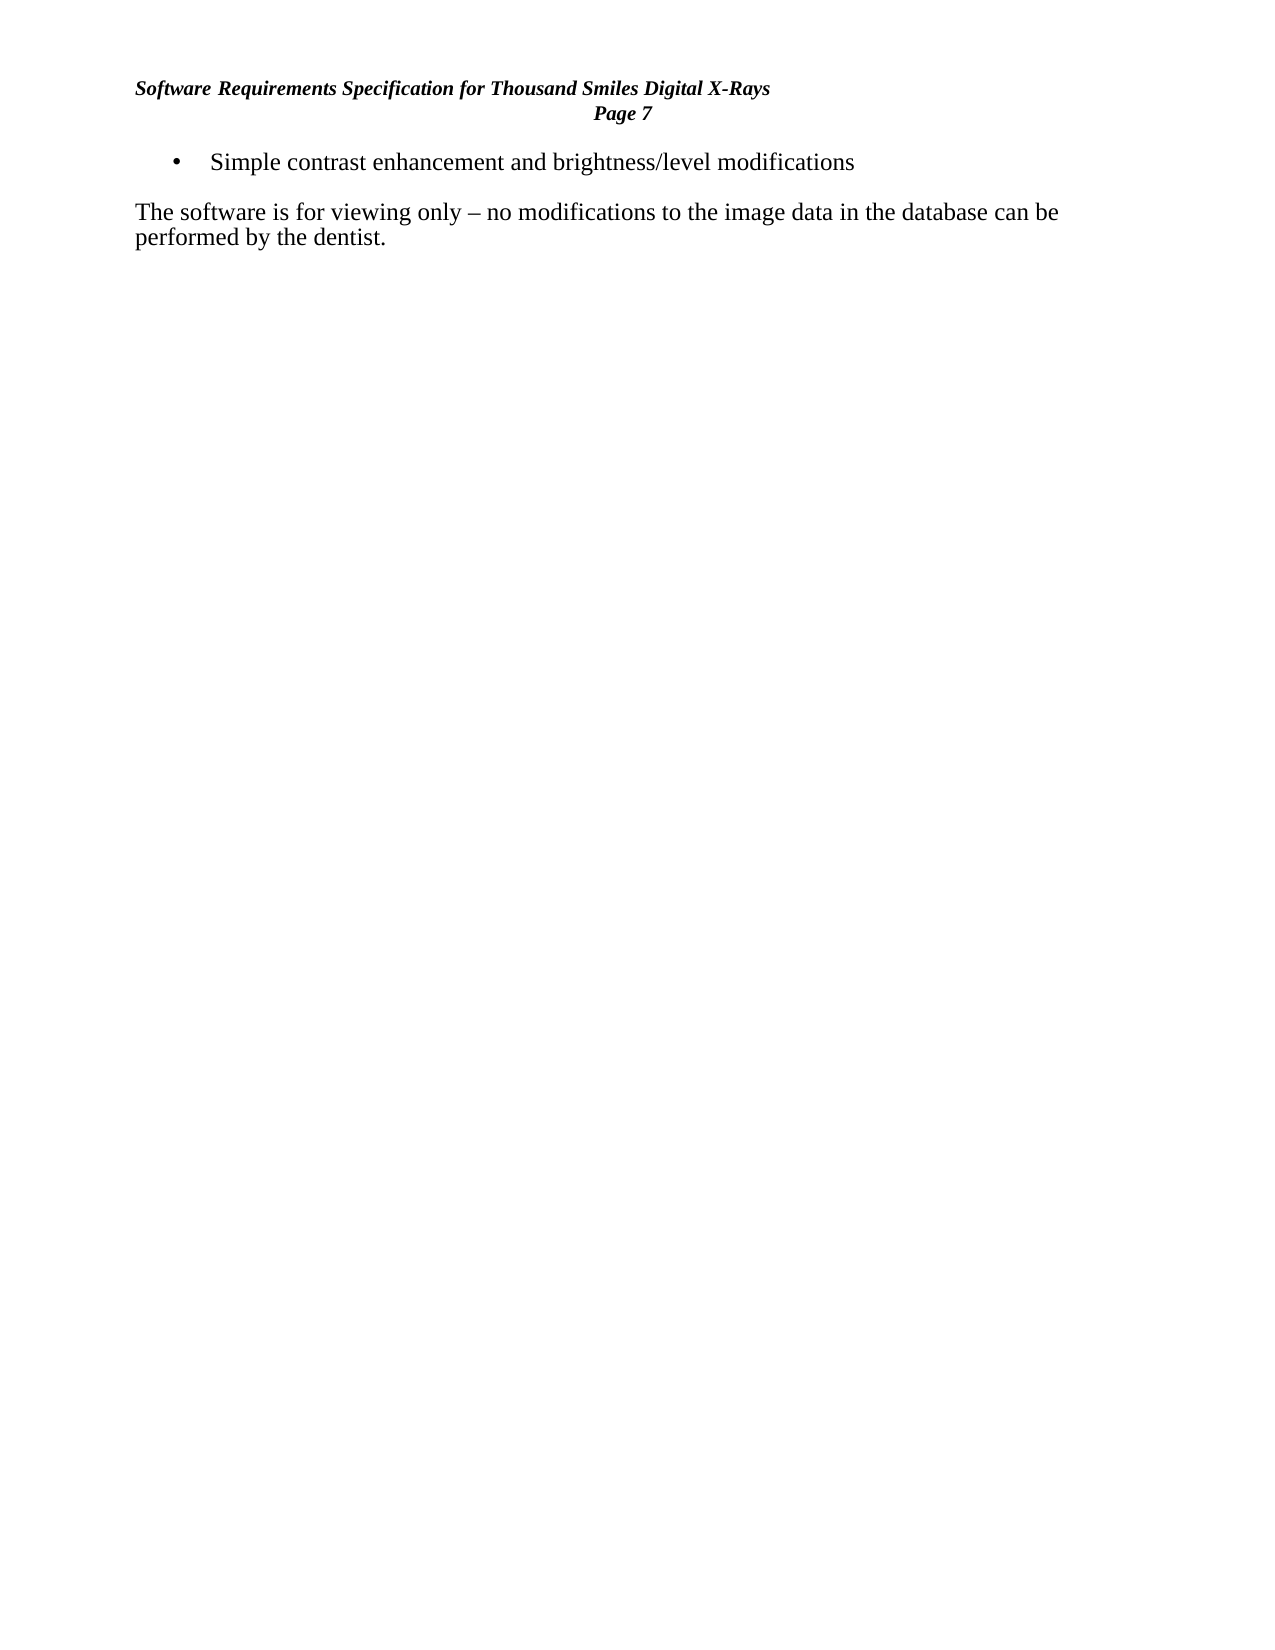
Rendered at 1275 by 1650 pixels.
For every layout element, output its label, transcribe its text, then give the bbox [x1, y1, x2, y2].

text The software is for viewing only – no modifications to the image data in the database can be performed by the dentist. [135, 200, 1140, 250]
list Simple contrast enhancement and brightness/level modifications [172, 150, 1140, 175]
